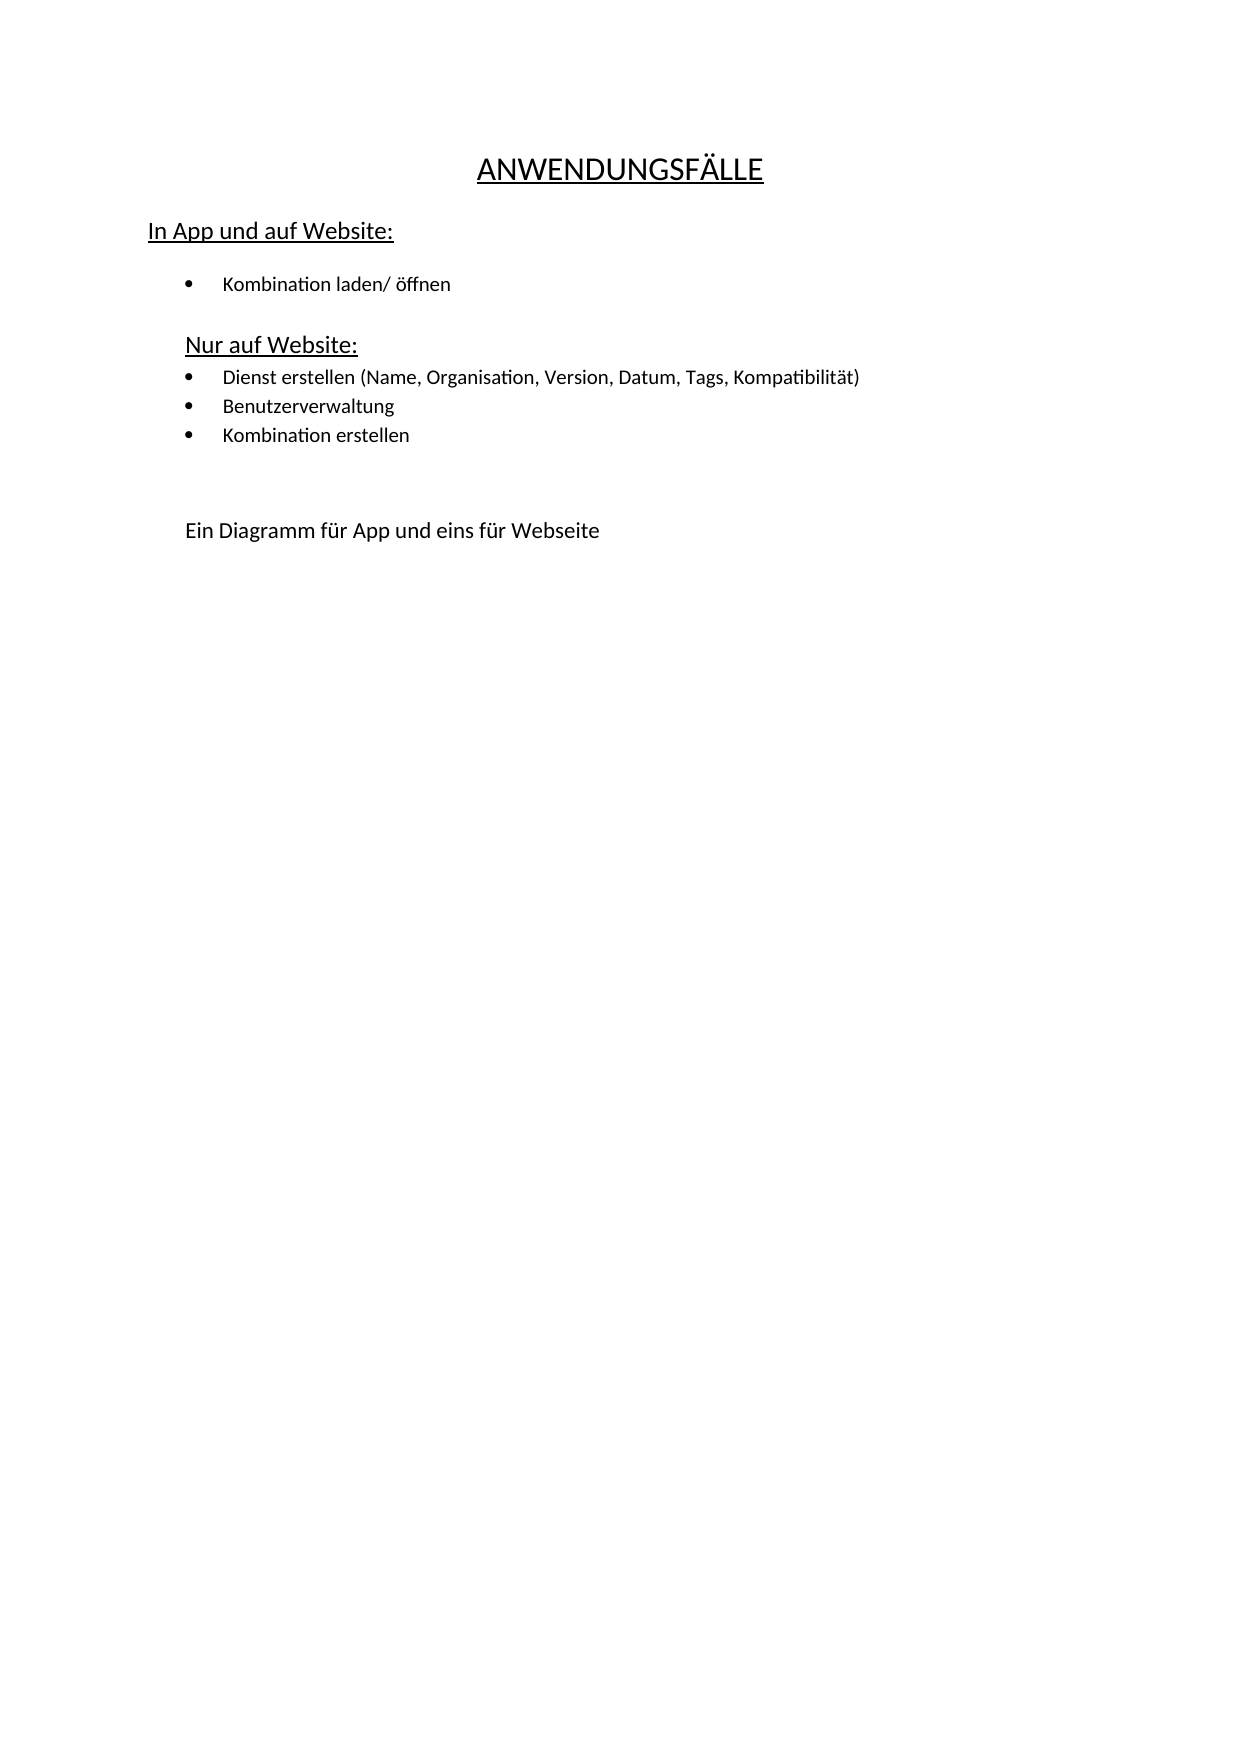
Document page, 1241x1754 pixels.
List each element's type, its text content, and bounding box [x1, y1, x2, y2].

text In App und auf Website: [148, 215, 1093, 246]
text Ein Diagramm für App und eins für Webseite [185, 516, 1093, 544]
list Kombination erstellen [185, 423, 1093, 448]
text ANWENDUNGSFÄLLE [148, 148, 1093, 188]
list Dienst erstellen (Name, Organisation, Version, Datum, Tags, Kompatibilität) [185, 364, 1093, 390]
list Benutzerverwaltung [185, 393, 1093, 419]
list Kombination laden/ öffnen [185, 271, 1093, 296]
text Nur auf Website: [185, 329, 1093, 360]
